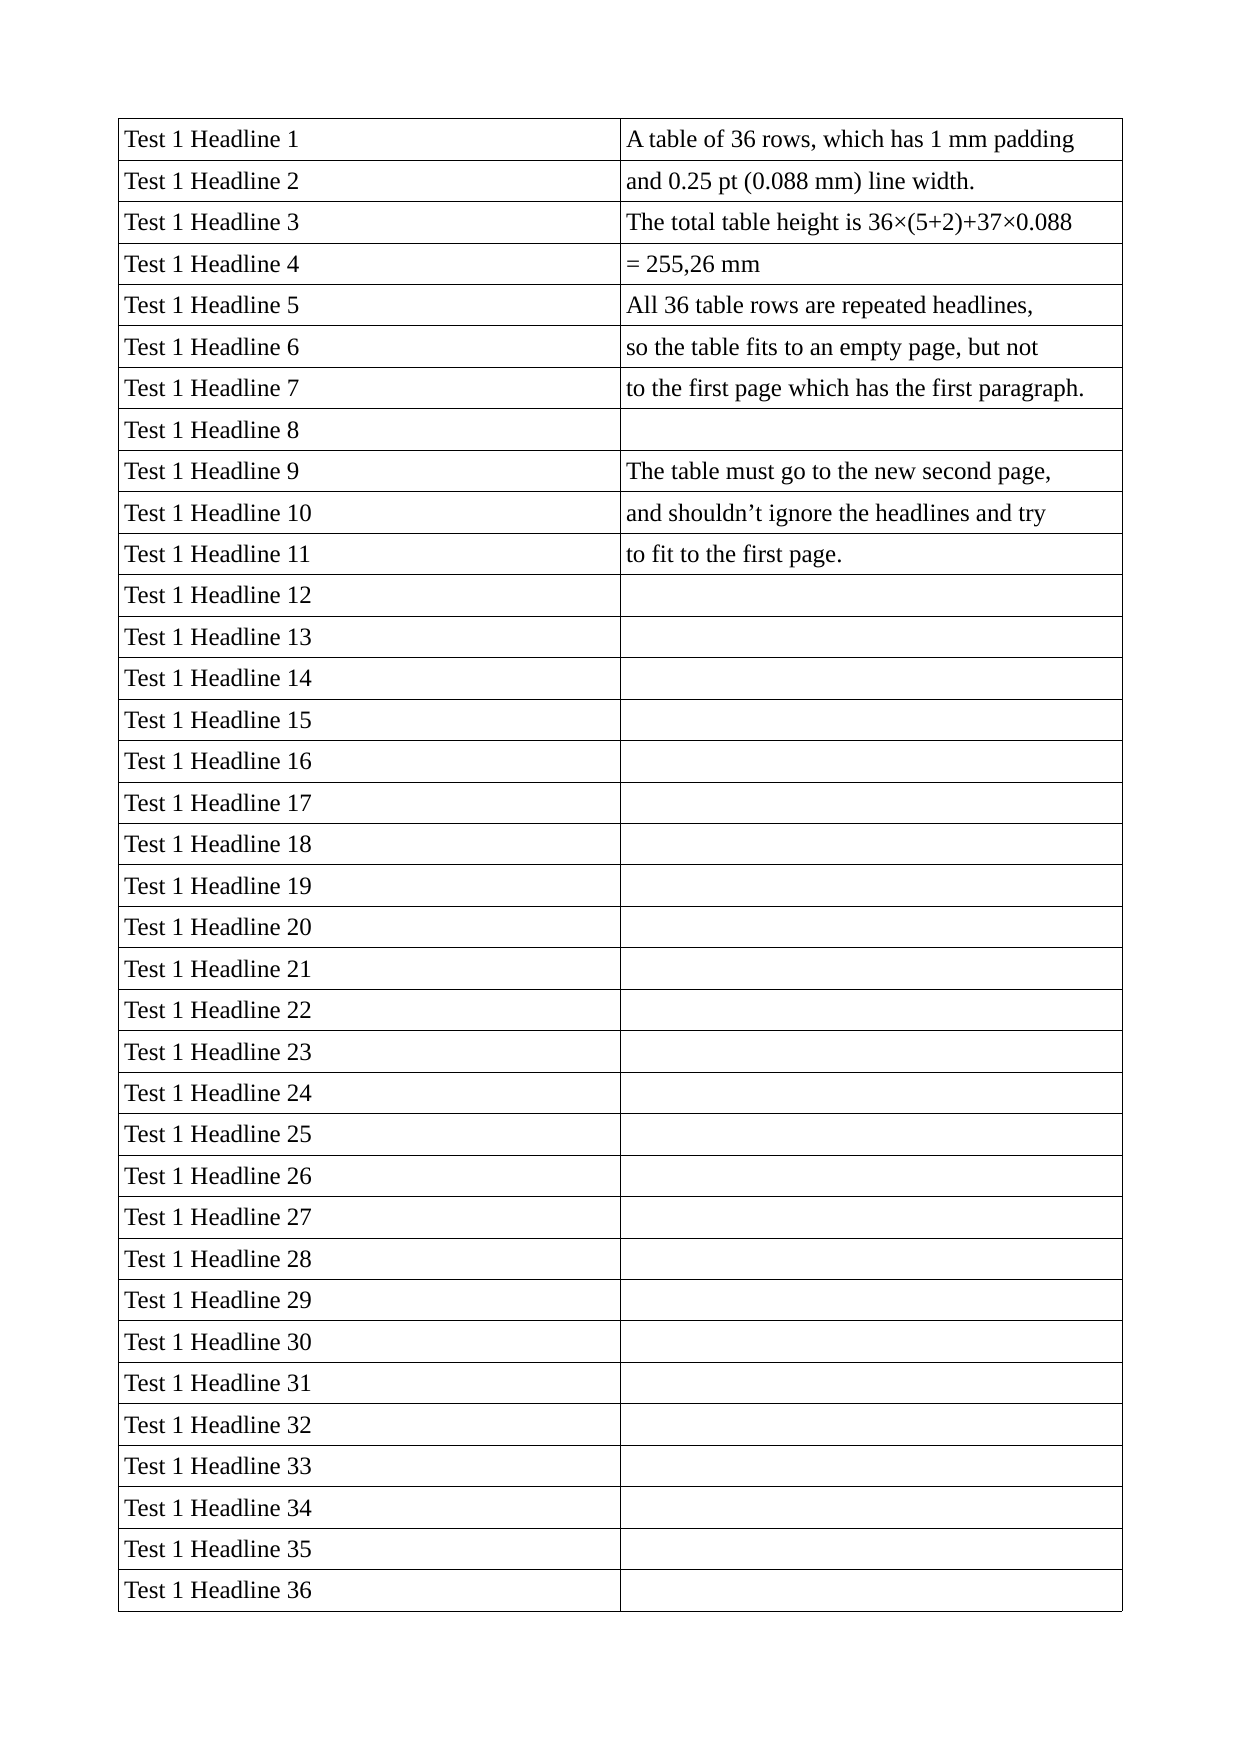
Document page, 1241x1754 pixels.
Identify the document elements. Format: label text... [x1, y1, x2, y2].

table_cell Test 1 Headline 18 [119, 824, 620, 864]
table_cell [621, 700, 1122, 740]
table_cell [621, 783, 1122, 823]
table_cell [621, 1487, 1122, 1528]
table_cell Test 1 Headline 14 [119, 658, 620, 698]
table_cell Test 1 Headline 31 [119, 1363, 620, 1403]
table_cell Test 1 Headline 8 [119, 409, 620, 450]
table_cell Test 1 Headline 23 [119, 1031, 620, 1072]
table_cell Test 1 Headline 2 [119, 161, 620, 201]
table_cell Test 1 Headline 26 [119, 1156, 620, 1196]
table_header A table of 36 rows, which has 1 mm padding [621, 119, 1122, 159]
table_cell Test 1 Headline 34 [119, 1487, 620, 1528]
table_cell [621, 1363, 1122, 1403]
table_cell Test 1 Headline 21 [119, 948, 620, 989]
table_cell [621, 907, 1122, 947]
table_header Test 1 Headline 1 [119, 119, 620, 159]
table_cell [621, 658, 1122, 698]
table_cell Test 1 Headline 5 [119, 285, 620, 325]
table_cell [621, 1197, 1122, 1237]
table_cell Test 1 Headline 11 [119, 534, 620, 574]
table_cell The table must go to the new second page, [621, 451, 1122, 491]
table_cell Test 1 Headline 36 [119, 1570, 620, 1611]
table_cell All 36 table rows are repeated headlines, [621, 285, 1122, 325]
table_cell Test 1 Headline 10 [119, 492, 620, 533]
table_cell so the table fits to an empty page, but not [621, 326, 1122, 367]
table_cell Test 1 Headline 28 [119, 1239, 620, 1279]
table_cell Test 1 Headline 15 [119, 700, 620, 740]
table_cell to the first page which has the first paragraph. [621, 368, 1122, 408]
table_cell Test 1 Headline 9 [119, 451, 620, 491]
table_cell Test 1 Headline 7 [119, 368, 620, 408]
table_cell [621, 1280, 1122, 1320]
table_cell Test 1 Headline 13 [119, 617, 620, 657]
table_cell [621, 741, 1122, 781]
table_cell Test 1 Headline 17 [119, 783, 620, 823]
table_cell and shouldn’t ignore the headlines and try [621, 492, 1122, 533]
table_cell = 255,26 mm [621, 244, 1122, 284]
table_cell Test 1 Headline 4 [119, 244, 620, 284]
table_cell [621, 1321, 1122, 1362]
table_cell Test 1 Headline 3 [119, 202, 620, 242]
table_cell Test 1 Headline 22 [119, 990, 620, 1030]
table_cell [621, 1156, 1122, 1196]
table_cell Test 1 Headline 20 [119, 907, 620, 947]
table_cell Test 1 Headline 6 [119, 326, 620, 367]
table_cell [621, 1446, 1122, 1486]
table_cell Test 1 Headline 27 [119, 1197, 620, 1237]
table_cell Test 1 Headline 30 [119, 1321, 620, 1362]
table_cell [621, 948, 1122, 989]
table_cell [621, 617, 1122, 657]
table_cell [621, 865, 1122, 906]
table_cell to fit to the first page. [621, 534, 1122, 574]
table_cell [621, 1239, 1122, 1279]
table_cell [621, 1031, 1122, 1072]
table_cell and 0.25 pt (0.088 mm) line width. [621, 161, 1122, 201]
table_cell The total table height is 36×(5+2)+37×0.088 [621, 202, 1122, 242]
table_cell Test 1 Headline 24 [119, 1073, 620, 1113]
table_cell [621, 575, 1122, 616]
table_cell Test 1 Headline 33 [119, 1446, 620, 1486]
table_cell [621, 1404, 1122, 1445]
table_cell [621, 990, 1122, 1030]
table_cell [621, 1114, 1122, 1154]
table_cell Test 1 Headline 25 [119, 1114, 620, 1154]
table_cell Test 1 Headline 29 [119, 1280, 620, 1320]
table_cell [621, 409, 1122, 450]
table_cell [621, 1529, 1122, 1569]
table_cell [621, 1073, 1122, 1113]
table_cell Test 1 Headline 35 [119, 1529, 620, 1569]
table_cell [621, 824, 1122, 864]
table_cell Test 1 Headline 16 [119, 741, 620, 781]
table_cell [621, 1570, 1122, 1611]
table_cell Test 1 Headline 19 [119, 865, 620, 906]
table_cell Test 1 Headline 12 [119, 575, 620, 616]
table_cell Test 1 Headline 32 [119, 1404, 620, 1445]
